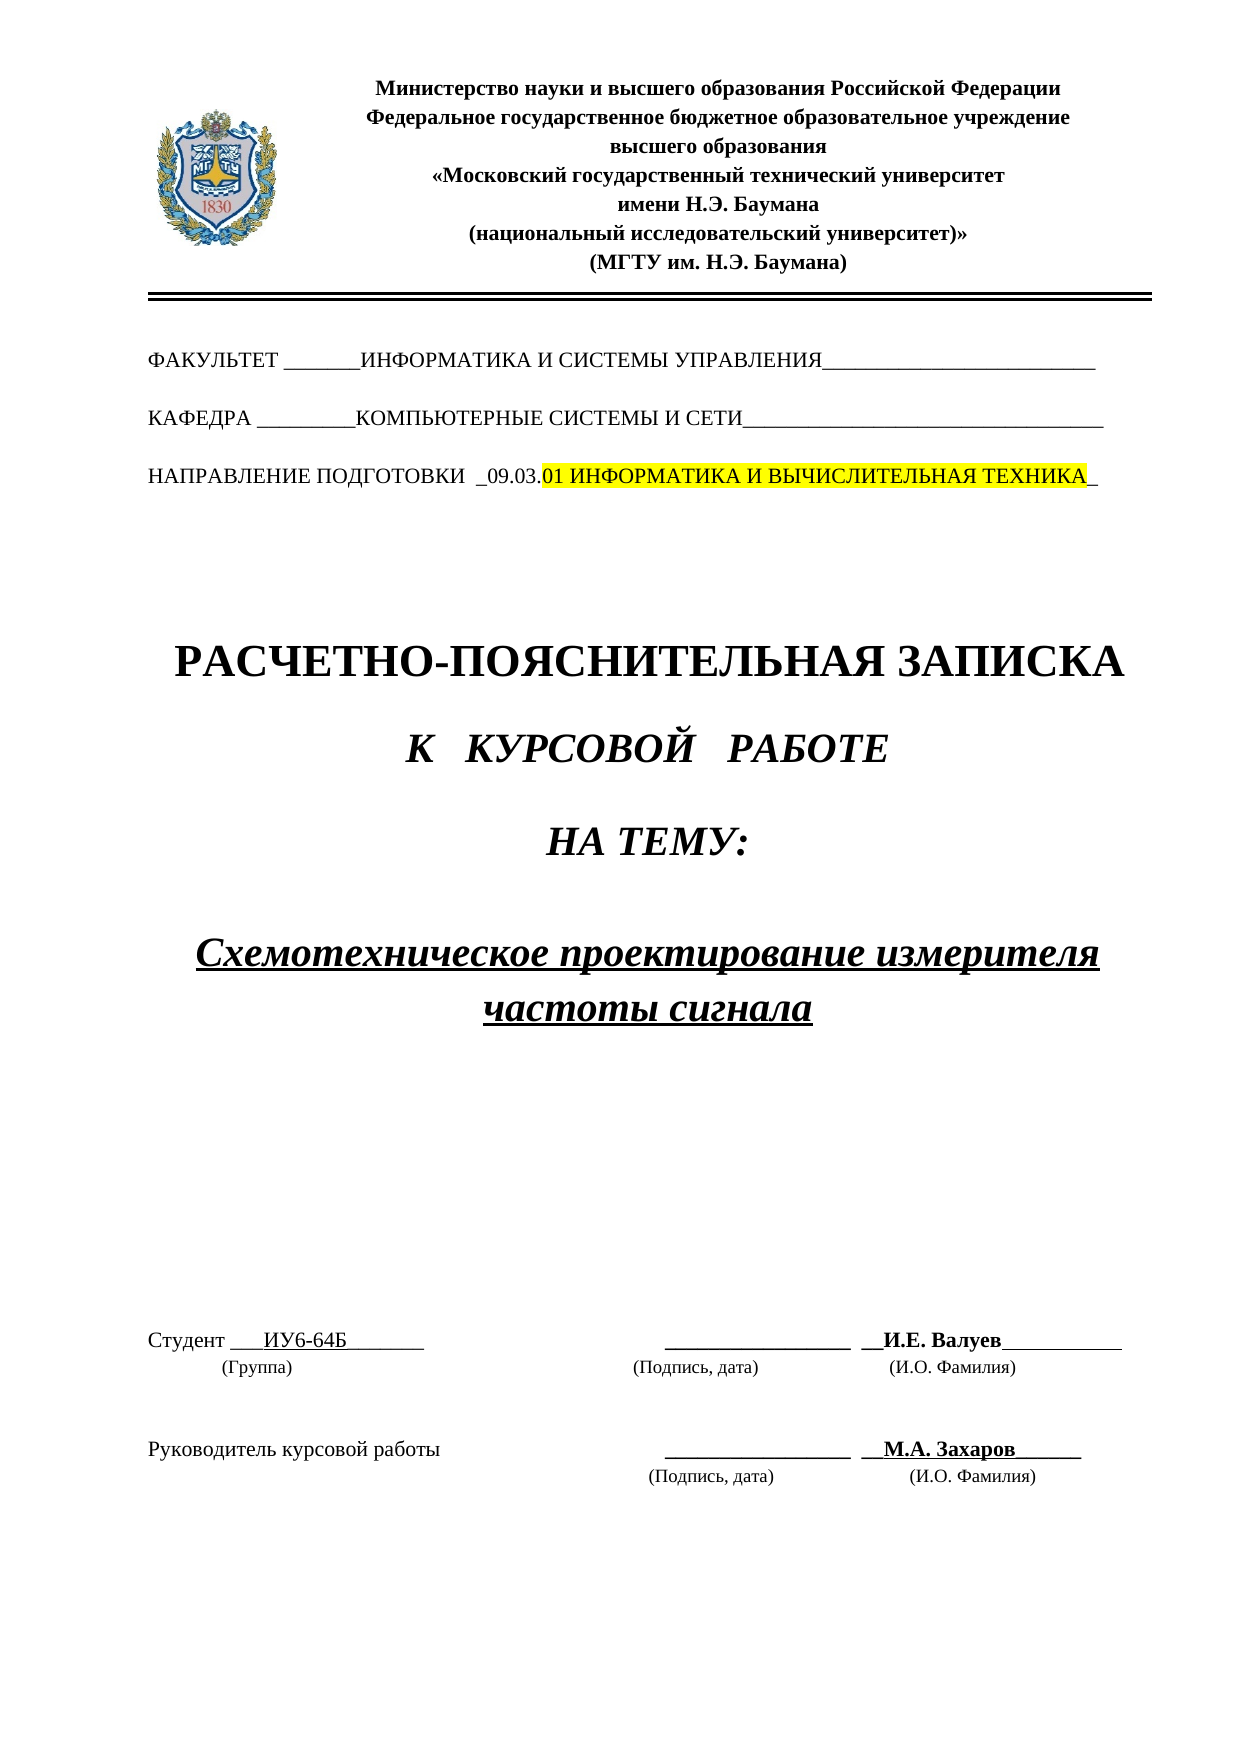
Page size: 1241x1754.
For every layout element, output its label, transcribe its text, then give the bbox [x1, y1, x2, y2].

text К КУРСОВОЙ РАБОТЕ [148, 723, 1152, 771]
text НАПРАВЛЕНИЕ ПОДГОТОВКИ _09.03.01 ИНФОРМАТИКА И ВЫЧИСЛИТЕЛЬНАЯ ТЕХНИКА_ [148, 463, 1152, 488]
text Студент ___ИУ6-64Б_______ _________________ __И.Е. Валуев [148, 1327, 1152, 1352]
text (Подпись, дата) (И.О. Фамилия) [148, 1465, 1093, 1486]
text НА ТЕМУ: [148, 817, 1152, 865]
table_header [148, 75, 292, 278]
text КАФЕДРА _________КОМПЬЮТЕРНЫЕ СИСТЕМЫ И СЕТИ_________________________________ [148, 405, 1152, 430]
table_header Министерство науки и высшего образования Российской Федерации Федеральное государственное бюджетное образовательное учреждение высшего образования «Московский государственный технический университет имени Н.Э. Баумана (национальный исследовательский университет)» (МГТУ им. Н.Э. Баумана) [292, 75, 1145, 278]
text (Группа) (Подпись, дата) (И.О. Фамилия) [222, 1356, 1093, 1377]
text РАСЧЕТНО-ПОЯСНИТЕЛЬНАЯ ЗАПИСКА [148, 634, 1152, 686]
text Руководитель курсовой работы _________________ __М.А. Захаров______ [148, 1436, 1152, 1461]
text Схемотехническое проектирование измерителя частоты сигнала [148, 927, 1152, 1030]
picture [156, 109, 277, 246]
text ФАКУЛЬТЕТ _______ИНФОРМАТИКА И СИСТЕМЫ УПРАВЛЕНИЯ_________________________ [148, 347, 1152, 372]
